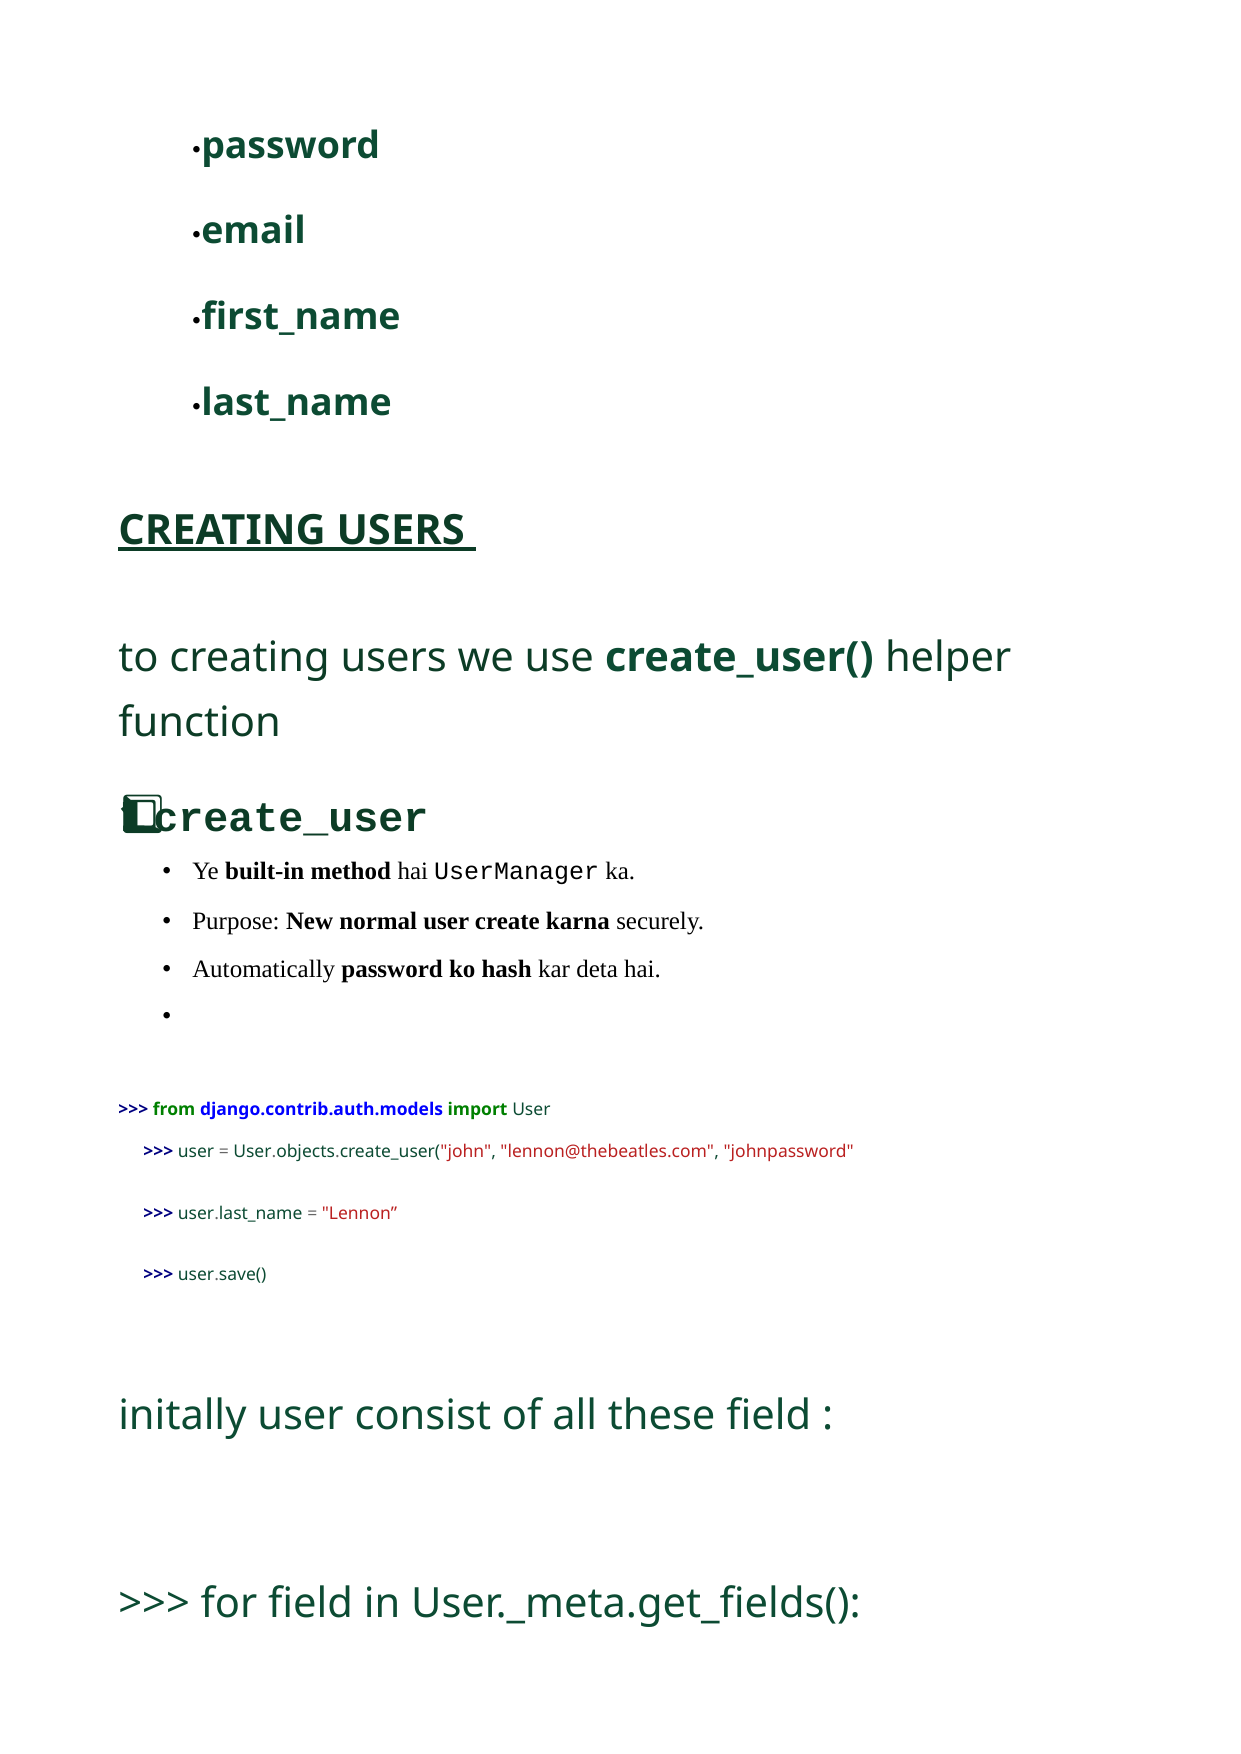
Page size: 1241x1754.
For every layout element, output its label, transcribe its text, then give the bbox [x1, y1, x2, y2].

text CREATING USERS [118, 448, 1122, 556]
text initally user consist of all these field : [118, 1384, 1097, 1441]
list last_name [118, 375, 1122, 426]
text >>> for field in User._meta.get_fields(): [118, 1573, 1097, 1630]
text >>> user = User.objects.create_user("john", "lennon@thebeatles.com", "johnpassword" [143, 1139, 1097, 1163]
text >>> user.save() [143, 1262, 1097, 1286]
subtitle 1️⃣ create_user [118, 787, 1122, 844]
list Ye built-in method hai UserManager ka. [162, 856, 1122, 887]
list password [118, 118, 1122, 169]
list email [118, 204, 1122, 255]
text to creating users we use create_user() helper function [118, 627, 1122, 749]
text >>> user.last_name = "Lennon” [143, 1201, 1097, 1224]
list Automatically password ko hash kar deta hai. [162, 954, 1122, 982]
text >>> from django.contrib.auth.models import User [118, 1097, 1122, 1120]
list first_name [118, 289, 1122, 341]
list Purpose: New normal user create karna securely. [162, 906, 1122, 935]
